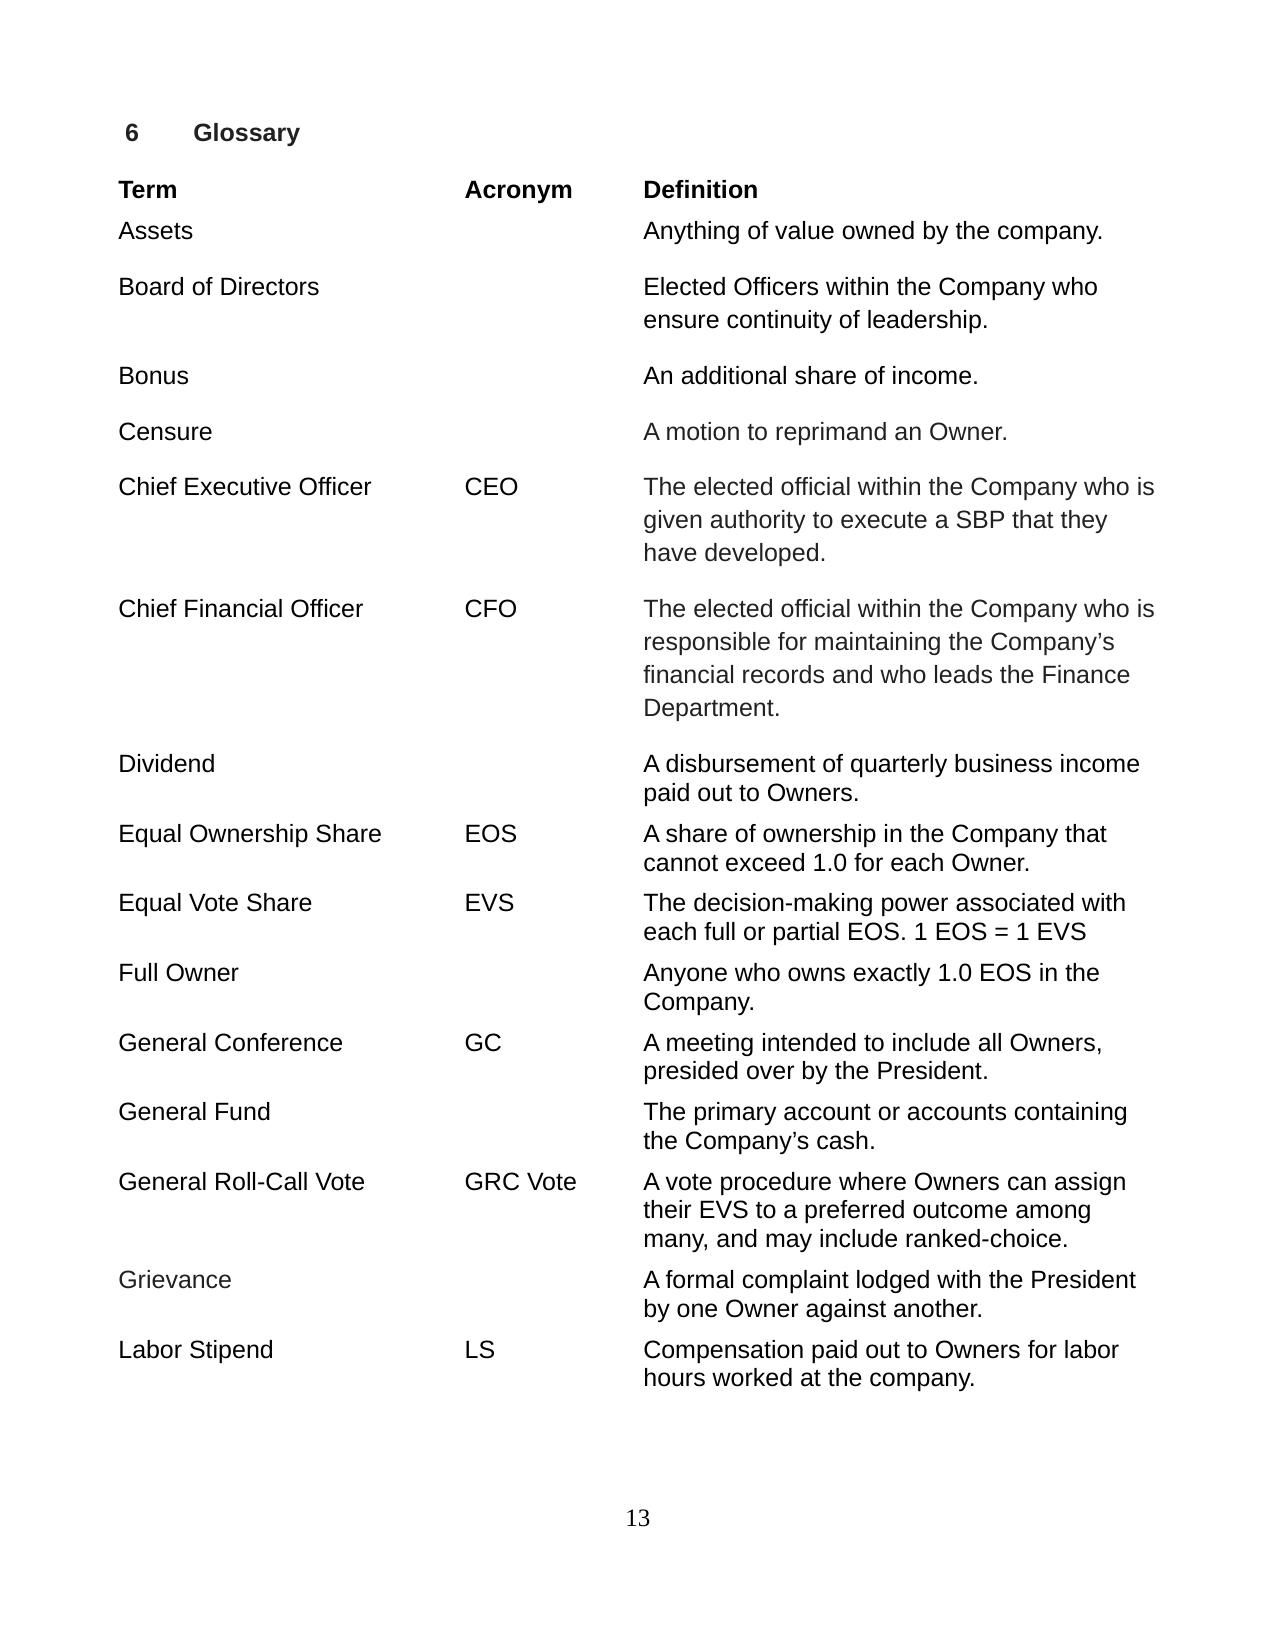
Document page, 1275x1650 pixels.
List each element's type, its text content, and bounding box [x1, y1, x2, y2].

table_cell [464, 266, 643, 355]
table_cell General Conference [118, 1021, 464, 1091]
table_cell The primary account or accounts containing the Company’s cash. [643, 1091, 1157, 1161]
table_cell CFO [464, 588, 643, 743]
table_cell A disbursement of quarterly business income paid out to Owners. [643, 743, 1157, 813]
table_cell [464, 210, 643, 266]
table_cell General Fund [118, 1091, 464, 1161]
table_cell An additional share of income. [643, 355, 1157, 411]
table_cell Equal Vote Share [118, 882, 464, 952]
table_cell The elected official within the Company who is responsible for maintaining the Company’s financial records and who leads the Finance Department. [643, 588, 1157, 743]
table_cell CEO [464, 466, 643, 588]
table_cell Compensation paid out to Owners for labor hours worked at the company. [643, 1329, 1157, 1484]
table_cell The decision-making power associated with each full or partial EOS. 1 EOS = 1 EVS [643, 882, 1157, 952]
table_cell Anyone who owns exactly 1.0 EOS in the Company. [643, 952, 1157, 1021]
table_cell [464, 1259, 643, 1328]
table_cell [464, 743, 643, 813]
table_cell A formal complaint lodged with the President by one Owner against another. [643, 1259, 1157, 1328]
table_cell EOS [464, 813, 643, 882]
table_cell Dividend [118, 743, 464, 813]
table_header Acronym [464, 169, 643, 210]
table_header Term [118, 169, 464, 210]
table_cell Chief Executive Officer [118, 466, 464, 588]
table_cell GC [464, 1021, 643, 1091]
table_cell Chief Financial Officer [118, 588, 464, 743]
table_cell [464, 952, 643, 1021]
table_cell [464, 355, 643, 411]
table_header Definition [643, 169, 1157, 210]
table_cell The elected official within the Company who is given authority to execute a SBP that they have developed. [643, 466, 1157, 588]
table_cell Anything of value owned by the company. [643, 210, 1157, 266]
table_cell A vote procedure where Owners can assign their EVS to a preferred outcome among many, and may include ranked-choice. [643, 1161, 1157, 1259]
table_cell [464, 411, 643, 466]
table_cell Censure [118, 411, 464, 466]
table_cell GRC Vote [464, 1161, 643, 1259]
table_cell EVS [464, 882, 643, 952]
table_cell A share of ownership in the Company that cannot exceed 1.0 for each Owner. [643, 813, 1157, 882]
table_cell [464, 1091, 643, 1161]
table_cell A meeting intended to include all Owners, presided over by the President. [643, 1021, 1157, 1091]
table_cell Elected Officers within the Company who ensure continuity of leadership. [643, 266, 1157, 355]
table_cell General Roll-Call Vote [118, 1161, 464, 1259]
table_cell Labor Stipend [118, 1329, 464, 1484]
table_cell Assets [118, 210, 464, 266]
table_cell A motion to reprimand an Owner. [643, 411, 1157, 466]
table_cell Board of Directors [118, 266, 464, 355]
table_cell Full Owner [118, 952, 464, 1021]
table_cell Grievance [118, 1259, 464, 1328]
table_cell Bonus [118, 355, 464, 411]
subtitle Glossary [118, 118, 1157, 147]
table_cell LS [464, 1329, 643, 1484]
table_cell Equal Ownership Share [118, 813, 464, 882]
